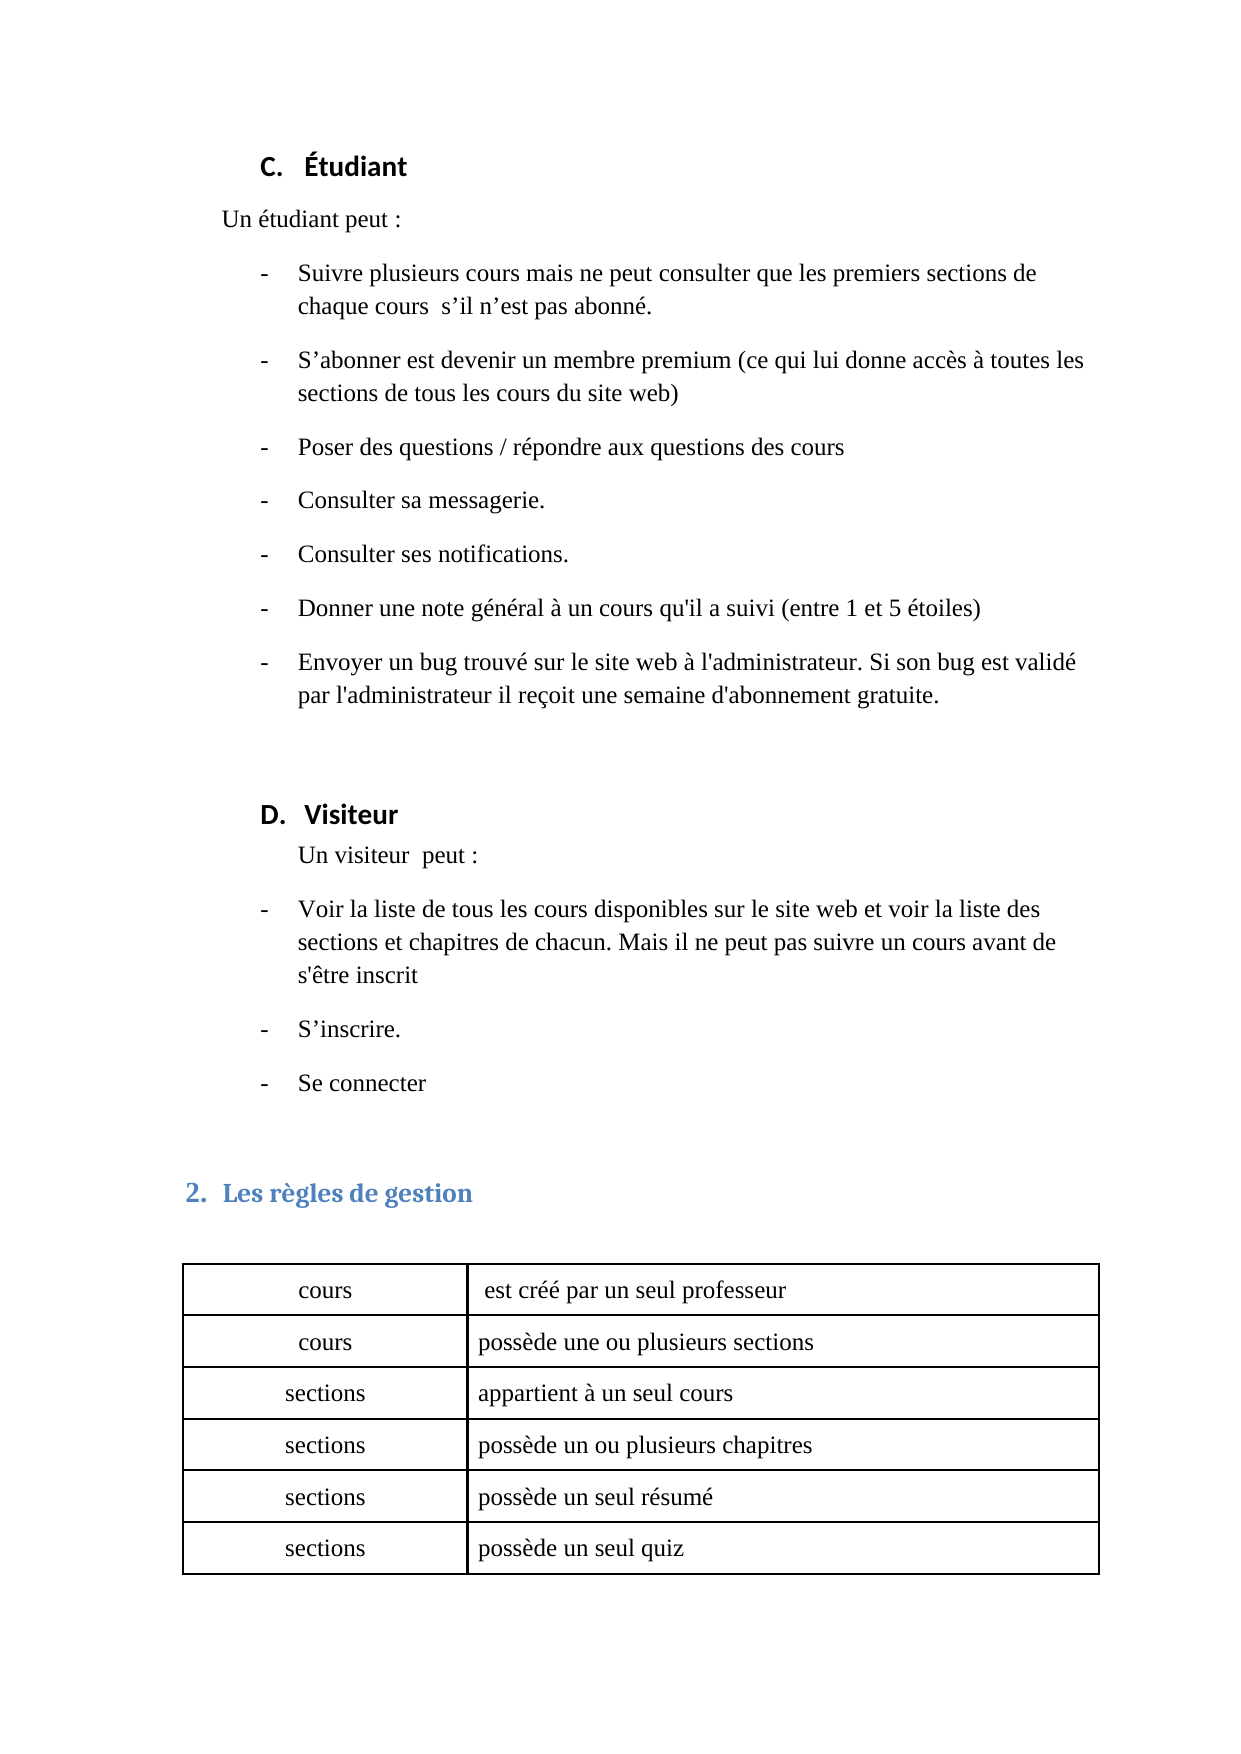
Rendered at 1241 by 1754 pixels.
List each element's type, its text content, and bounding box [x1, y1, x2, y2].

list Consulter sa messagerie. [260, 486, 1093, 514]
table_cell possède un seul résumé [469, 1471, 1098, 1521]
table_cell sections [184, 1471, 466, 1521]
table_cell possède un seul quiz [469, 1523, 1098, 1572]
list Envoyer un bug trouvé sur le site web à l'administrateur. Si son bug est validé par l'administrateur il reçoit une semaine d'abonnement gratuite. [260, 647, 1093, 709]
list Consulter ses notifications. [260, 539, 1093, 568]
text Un étudiant peut : [221, 204, 1093, 233]
list Donner une note général à un cours qu'il a suivi (entre 1 et 5 étoiles) [260, 593, 1093, 622]
list S’abonner est devenir un membre premium (ce qui lui donne accès à toutes les sections de tous les cours du site web) [260, 345, 1093, 407]
list Voir la liste de tous les cours disponibles sur le site web et voir la liste des sections et chapitres de chacun. Mais il ne peut pas suivre un cours avant de s'être inscrit [260, 894, 1093, 989]
list S’inscrire. [260, 1014, 1093, 1043]
subtitle Visiteur [260, 796, 1093, 832]
table_cell possède un ou plusieurs chapitres [469, 1420, 1098, 1469]
table_header cours [184, 1265, 466, 1314]
table_header est créé par un seul professeur [469, 1265, 1098, 1314]
table_cell cours [184, 1316, 466, 1366]
list Poser des questions / répondre aux questions des cours [260, 432, 1093, 460]
table_cell appartient à un seul cours [469, 1368, 1098, 1417]
subtitle Les règles de gestion [185, 1175, 1093, 1209]
table_cell sections [184, 1420, 466, 1469]
table_cell sections [184, 1368, 466, 1417]
subtitle Étudiant [260, 148, 1093, 183]
list Se connecter [260, 1068, 1093, 1096]
table_cell sections [184, 1523, 466, 1572]
table_cell possède une ou plusieurs sections [469, 1316, 1098, 1366]
list Suivre plusieurs cours mais ne peut consulter que les premiers sections de chaque cours s’il n’est pas abonné. [260, 258, 1093, 320]
text Un visiteur peut : [223, 840, 1093, 869]
